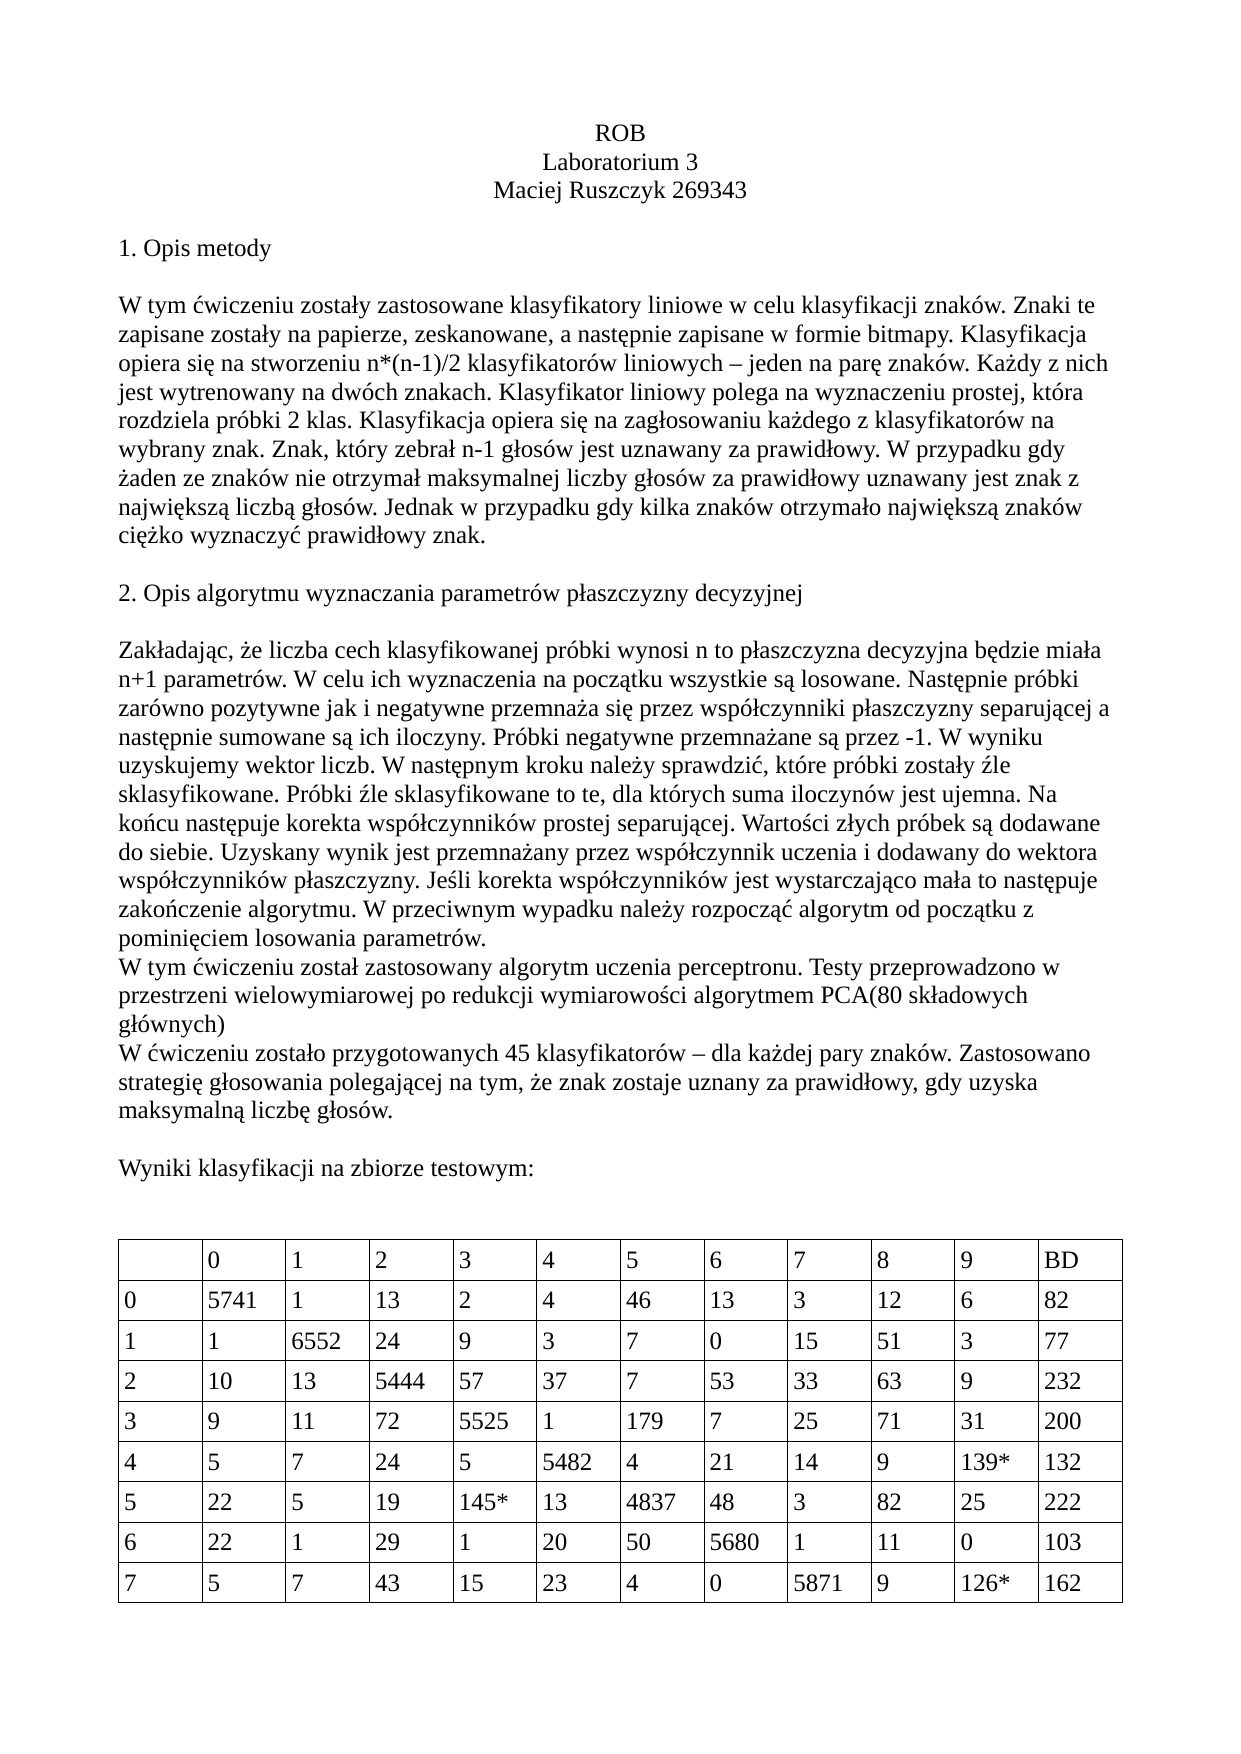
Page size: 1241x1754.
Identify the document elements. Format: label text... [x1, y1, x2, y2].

table_header BD [1039, 1240, 1122, 1280]
table_cell 4 [119, 1442, 202, 1481]
table_cell 11 [872, 1523, 954, 1562]
table_cell 5741 [203, 1281, 285, 1320]
table_header 0 [203, 1240, 285, 1280]
table_cell 82 [872, 1482, 954, 1522]
table_cell 6 [955, 1281, 1038, 1320]
table_header 6 [705, 1240, 787, 1280]
table_cell 1 [537, 1402, 620, 1441]
table_cell 5482 [537, 1442, 620, 1481]
table_cell 3 [119, 1402, 202, 1441]
table_cell 3 [788, 1281, 871, 1320]
table_cell 7 [705, 1402, 787, 1441]
table_cell 6552 [286, 1321, 369, 1360]
table_cell 14 [788, 1442, 871, 1481]
table_cell 57 [454, 1361, 536, 1401]
table_cell 1 [788, 1523, 871, 1562]
table_cell 24 [370, 1321, 453, 1360]
table_cell 3 [537, 1321, 620, 1360]
table_cell 25 [788, 1402, 871, 1441]
table_cell 50 [621, 1523, 704, 1562]
table_cell 25 [955, 1482, 1038, 1522]
table_cell 162 [1039, 1563, 1122, 1602]
table_cell 3 [788, 1482, 871, 1522]
table_cell 48 [705, 1482, 787, 1522]
table_cell 0 [705, 1321, 787, 1360]
table_cell 46 [621, 1281, 704, 1320]
table_cell 51 [872, 1321, 954, 1360]
table_cell 232 [1039, 1361, 1122, 1401]
table_header 3 [454, 1240, 536, 1280]
table_cell 15 [788, 1321, 871, 1360]
table_cell 5680 [705, 1523, 787, 1562]
table_cell 23 [537, 1563, 620, 1602]
text Zakładając, że liczba cech klasyfikowanej próbki wynosi n to płaszczyzna decyzyjna będzie miała n+1 parametrów. W celu ich wyznaczenia na początku wszystkie są losowane. Następnie próbki zarówno pozytywne jak i negatywne przemnaża się przez współczynniki płaszczyzny separującej a następnie sumowane są ich iloczyny. Próbki negatywne przemnażane są przez -1. W wyniku uzyskujemy wektor liczb. W następnym kroku należy sprawdzić, które próbki zostały źle sklasyfikowane. Próbki źle sklasyfikowane to te, dla których suma iloczynów jest ujemna. Na końcu następuje korekta współczynników prostej separującej. Wartości złych próbek są dodawane do siebie. Uzyskany wynik jest przemnażany przez współczynnik uczenia i dodawany do wektora współczynników płaszczyzny. Jeśli korekta współczynników jest wystarczająco mała to następuje zakończenie algorytmu. W przeciwnym wypadku należy rozpocząć algorytm od początku z pominięciem losowania parametrów. [118, 636, 1122, 952]
table_cell 9 [955, 1361, 1038, 1401]
table_cell 1 [119, 1321, 202, 1360]
table_cell 82 [1039, 1281, 1122, 1320]
table_cell 5 [119, 1482, 202, 1522]
table_cell 20 [537, 1523, 620, 1562]
table_cell 13 [370, 1281, 453, 1320]
table_cell 7 [621, 1361, 704, 1401]
table_cell 37 [537, 1361, 620, 1401]
text W ćwiczeniu zostało przygotowanych 45 klasyfikatorów – dla każdej pary znaków. Zastosowano strategię głosowania polegającej na tym, że znak zostaje uznany za prawidłowy, gdy uzyska maksymalną liczbę głosów. [118, 1038, 1122, 1124]
table_cell 4837 [621, 1482, 704, 1522]
table_cell 72 [370, 1402, 453, 1441]
table_cell 145* [454, 1482, 536, 1522]
table_cell 4 [621, 1563, 704, 1602]
text 1. Opis metody [118, 233, 1122, 262]
table_header 4 [537, 1240, 620, 1280]
table_cell 31 [955, 1402, 1038, 1441]
table_cell 9 [203, 1402, 285, 1441]
table_cell 1 [286, 1523, 369, 1562]
text Laboratorium 3 [118, 147, 1122, 176]
table_cell 5 [203, 1563, 285, 1602]
table_cell 13 [286, 1361, 369, 1401]
table_cell 3 [955, 1321, 1038, 1360]
table_header [119, 1240, 202, 1280]
table_cell 179 [621, 1402, 704, 1441]
table_cell 1 [454, 1523, 536, 1562]
table_cell 12 [872, 1281, 954, 1320]
table_cell 9 [872, 1442, 954, 1481]
table_cell 19 [370, 1482, 453, 1522]
table_cell 10 [203, 1361, 285, 1401]
table_cell 7 [286, 1563, 369, 1602]
table_cell 43 [370, 1563, 453, 1602]
table_cell 7 [286, 1442, 369, 1481]
table_cell 2 [454, 1281, 536, 1320]
table_header 2 [370, 1240, 453, 1280]
table_cell 5 [454, 1442, 536, 1481]
table_cell 126* [955, 1563, 1038, 1602]
table_cell 5525 [454, 1402, 536, 1441]
table_cell 5 [203, 1442, 285, 1481]
text W tym ćwiczeniu zostały zastosowane klasyfikatory liniowe w celu klasyfikacji znaków. Znaki te zapisane zostały na papierze, zeskanowane, a następnie zapisane w formie bitmapy. Klasyfikacja opiera się na stworzeniu n*(n-1)/2 klasyfikatorów liniowych – jeden na parę znaków. Każdy z nich jest wytrenowany na dwóch znakach. Klasyfikator liniowy polega na wyznaczeniu prostej, która rozdziela próbki 2 klas. Klasyfikacja opiera się na zagłosowaniu każdego z klasyfikatorów na wybrany znak. Znak, który zebrał n-1 głosów jest uznawany za prawidłowy. W przypadku gdy żaden ze znaków nie otrzymał maksymalnej liczby głosów za prawidłowy uznawany jest znak z największą liczbą głosów. Jednak w przypadku gdy kilka znaków otrzymało największą znaków ciężko wyznaczyć prawidłowy znak. [118, 291, 1122, 549]
table_cell 0 [955, 1523, 1038, 1562]
table_cell 139* [955, 1442, 1038, 1481]
text 2. Opis algorytmu wyznaczania parametrów płaszczyzny decyzyjnej [118, 578, 1122, 607]
table_header 9 [955, 1240, 1038, 1280]
table_header 1 [286, 1240, 369, 1280]
table_cell 200 [1039, 1402, 1122, 1441]
text ROB [118, 118, 1122, 147]
table_cell 22 [203, 1482, 285, 1522]
text W tym ćwiczeniu został zastosowany algorytm uczenia perceptronu. Testy przeprowadzono w przestrzeni wielowymiarowej po redukcji wymiarowości algorytmem PCA(80 składowych głównych) [118, 952, 1122, 1038]
table_header 5 [621, 1240, 704, 1280]
table_cell 222 [1039, 1482, 1122, 1522]
table_cell 71 [872, 1402, 954, 1441]
table_cell 63 [872, 1361, 954, 1401]
table_cell 21 [705, 1442, 787, 1481]
table_cell 5871 [788, 1563, 871, 1602]
table_cell 4 [537, 1281, 620, 1320]
table_header 7 [788, 1240, 871, 1280]
table_cell 4 [621, 1442, 704, 1481]
text Maciej Ruszczyk 269343 [118, 176, 1122, 204]
table_cell 33 [788, 1361, 871, 1401]
table_cell 5444 [370, 1361, 453, 1401]
table_cell 1 [203, 1321, 285, 1360]
table_cell 1 [286, 1281, 369, 1320]
table_cell 7 [621, 1321, 704, 1360]
table_cell 22 [203, 1523, 285, 1562]
table_cell 9 [454, 1321, 536, 1360]
table_cell 132 [1039, 1442, 1122, 1481]
table_cell 13 [705, 1281, 787, 1320]
table_cell 24 [370, 1442, 453, 1481]
table_cell 7 [119, 1563, 202, 1602]
table_cell 15 [454, 1563, 536, 1602]
table_cell 0 [705, 1563, 787, 1602]
table_cell 6 [119, 1523, 202, 1562]
table_cell 2 [119, 1361, 202, 1401]
table_cell 53 [705, 1361, 787, 1401]
table_cell 103 [1039, 1523, 1122, 1562]
table_cell 13 [537, 1482, 620, 1522]
table_header 8 [872, 1240, 954, 1280]
table_cell 0 [119, 1281, 202, 1320]
text Wyniki klasyfikacji na zbiorze testowym: [118, 1153, 1122, 1182]
table_cell 9 [872, 1563, 954, 1602]
table_cell 5 [286, 1482, 369, 1522]
table_cell 77 [1039, 1321, 1122, 1360]
table_cell 29 [370, 1523, 453, 1562]
table_cell 11 [286, 1402, 369, 1441]
